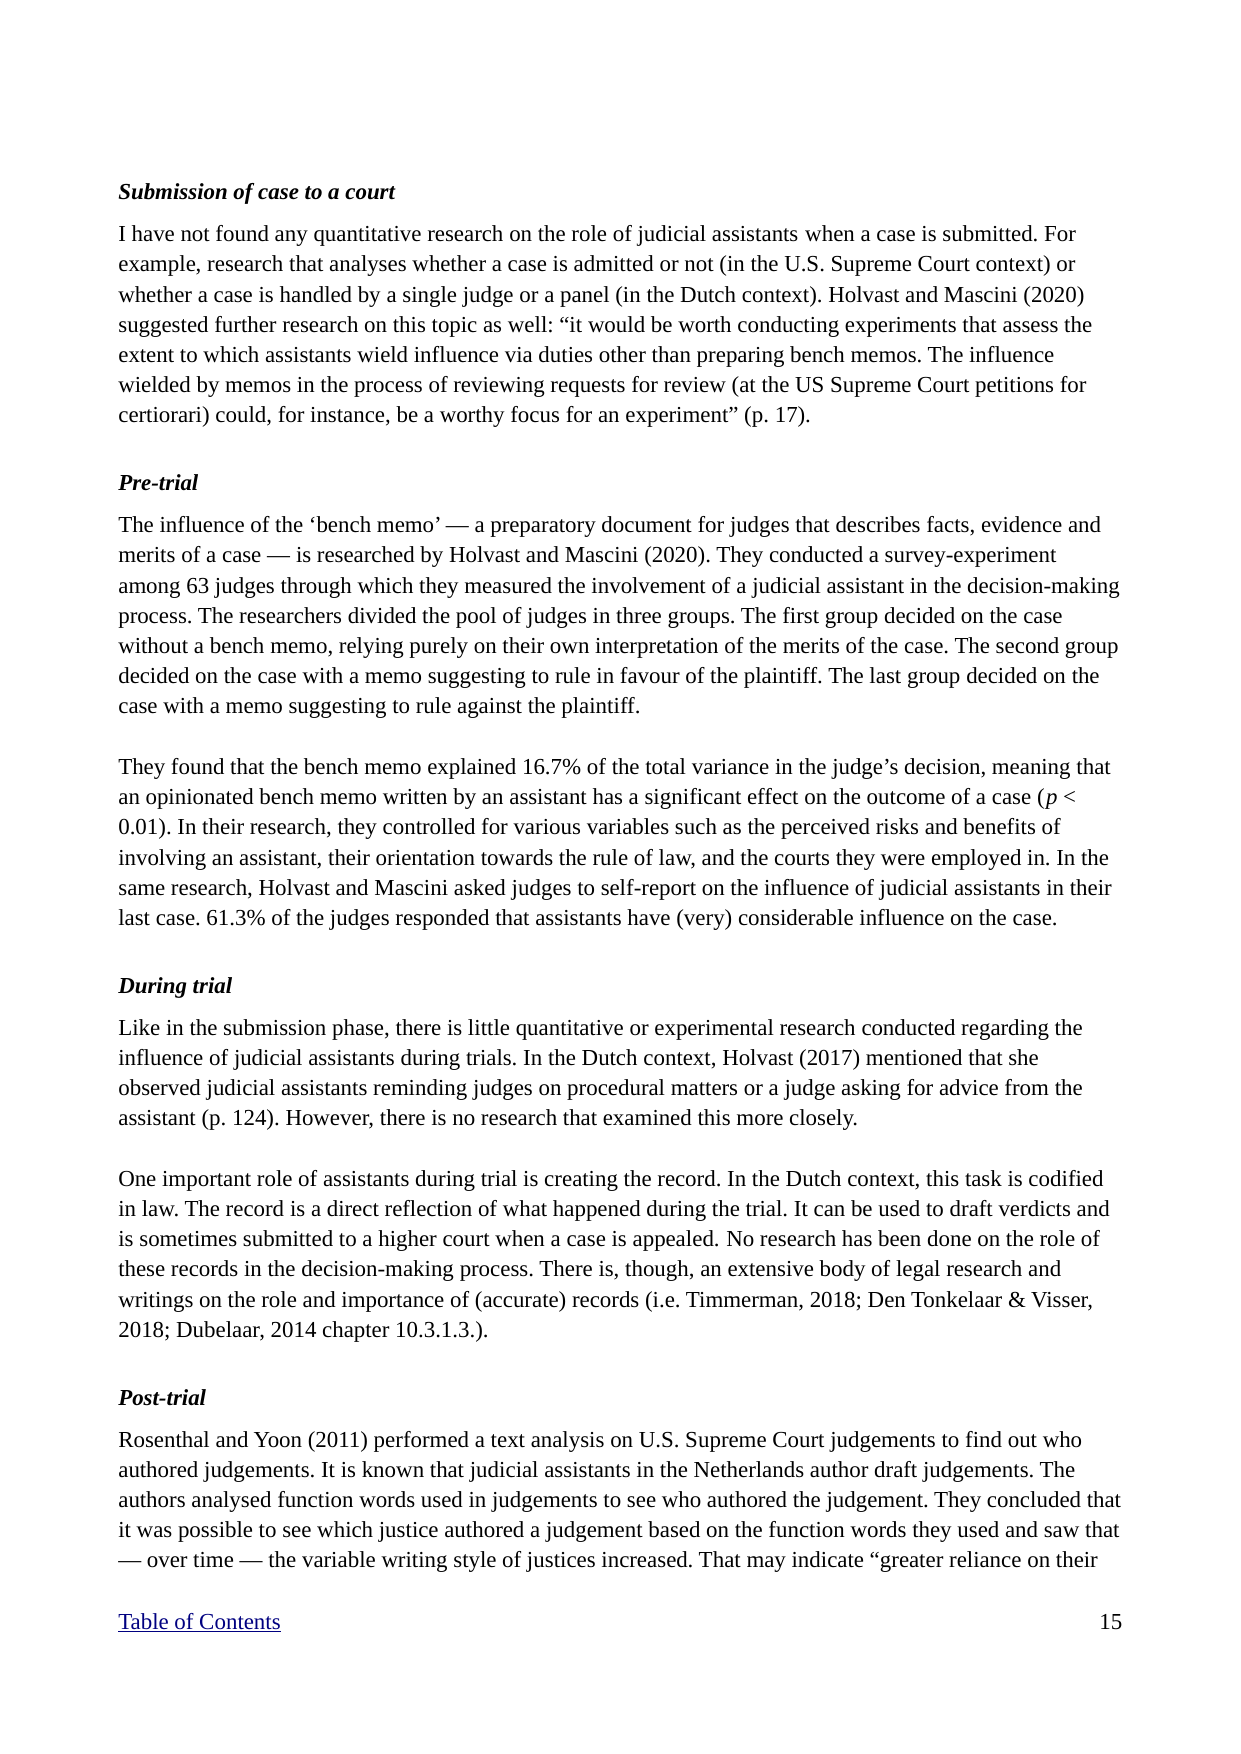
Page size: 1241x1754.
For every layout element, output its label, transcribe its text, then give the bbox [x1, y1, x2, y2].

text One important role of assistants during trial is creating the record. In the Dutch context, this task is codified in law. The record is a direct reflection of what happened during the trial. It can be used to draft verdicts and is sometimes submitted to a higher court when a case is appealed. No research has been done on the role of these records in the decision-making process. There is, though, an extensive body of legal research and writings on the role and importance of (accurate) records (i.e. Timmerman, 2018; Den Tonkelaar & Visser, 2018; Dubelaar, 2014 chapter 10.3.1.3.). [118, 1165, 1122, 1342]
subtitle Pre-trial [118, 469, 1122, 496]
text Like in the submission phase, there is little quantitative or experimental research conducted regarding the influence of judicial assistants during trials. In the Dutch context, Holvast (2017) mentioned that she observed judicial assistants reminding judges on procedural matters or a judge asking for advice from the assistant (p. 124). However, there is no research that examined this more closely. [118, 1014, 1122, 1131]
subtitle Post-trial [118, 1383, 1122, 1410]
subtitle During trial [118, 972, 1122, 998]
text They found that the bench memo explained 16.7% of the total variance in the judge’s decision, meaning that an opinionated bench memo written by an assistant has a significant effect on the outcome of a case (p < 0.01). In their research, they controlled for various variables such as the perceived risks and benefits of involving an assistant, their orientation towards the rule of law, and the courts they were employed in. In the same research, Holvast and Mascini asked judges to self-report on the influence of judicial assistants in their last case. 61.3% of the judges responded that assistants have (very) considerable influence on the case. [118, 753, 1122, 930]
text Rosenthal and Yoon (2011) performed a text analysis on U.S. Supreme Court judgements to find out who authored judgements. It is known that judicial assistants in the Netherlands author draft judgements. The authors analysed function words used in judgements to see who authored the judgement. They concluded that it was possible to see which justice authored a judgement based on the function words they used and saw that — over time — the variable writing style of justices increased. That may indicate “greater reliance on their [118, 1426, 1122, 1573]
text I have not found any quantitative research on the role of judicial assistants when a case is submitted. For example, research that analyses whether a case is admitted or not (in the U.S. Supreme Court context) or whether a case is handled by a single judge or a panel (in the Dutch context). Holvast and Mascini (2020) suggested further research on this topic as well: “it would be worth conducting experiments that assess the extent to which assistants wield influence via duties other than preparing bench memos. The influence wielded by memos in the process of reviewing requests for review (at the US Supreme Court petitions for certiorari) could, for instance, be a worthy focus for an experiment” (p. 17). [118, 220, 1122, 428]
text The influence of the ‘bench memo’ — a preparatory document for judges that describes facts, evidence and merits of a case — is researched by Holvast and Mascini (2020). They conducted a survey-experiment among 63 judges through which they measured the involvement of a judicial assistant in the decision-making process. The researchers divided the pool of judges in three groups. The first group decided on the case without a bench memo, relying purely on their own interpretation of the merits of the case. The second group decided on the case with a memo suggesting to rule in favour of the plaintiff. The last group decided on the case with a memo suggesting to rule against the plaintiff. [118, 511, 1122, 719]
subtitle Submission of case to a court [118, 178, 1122, 204]
